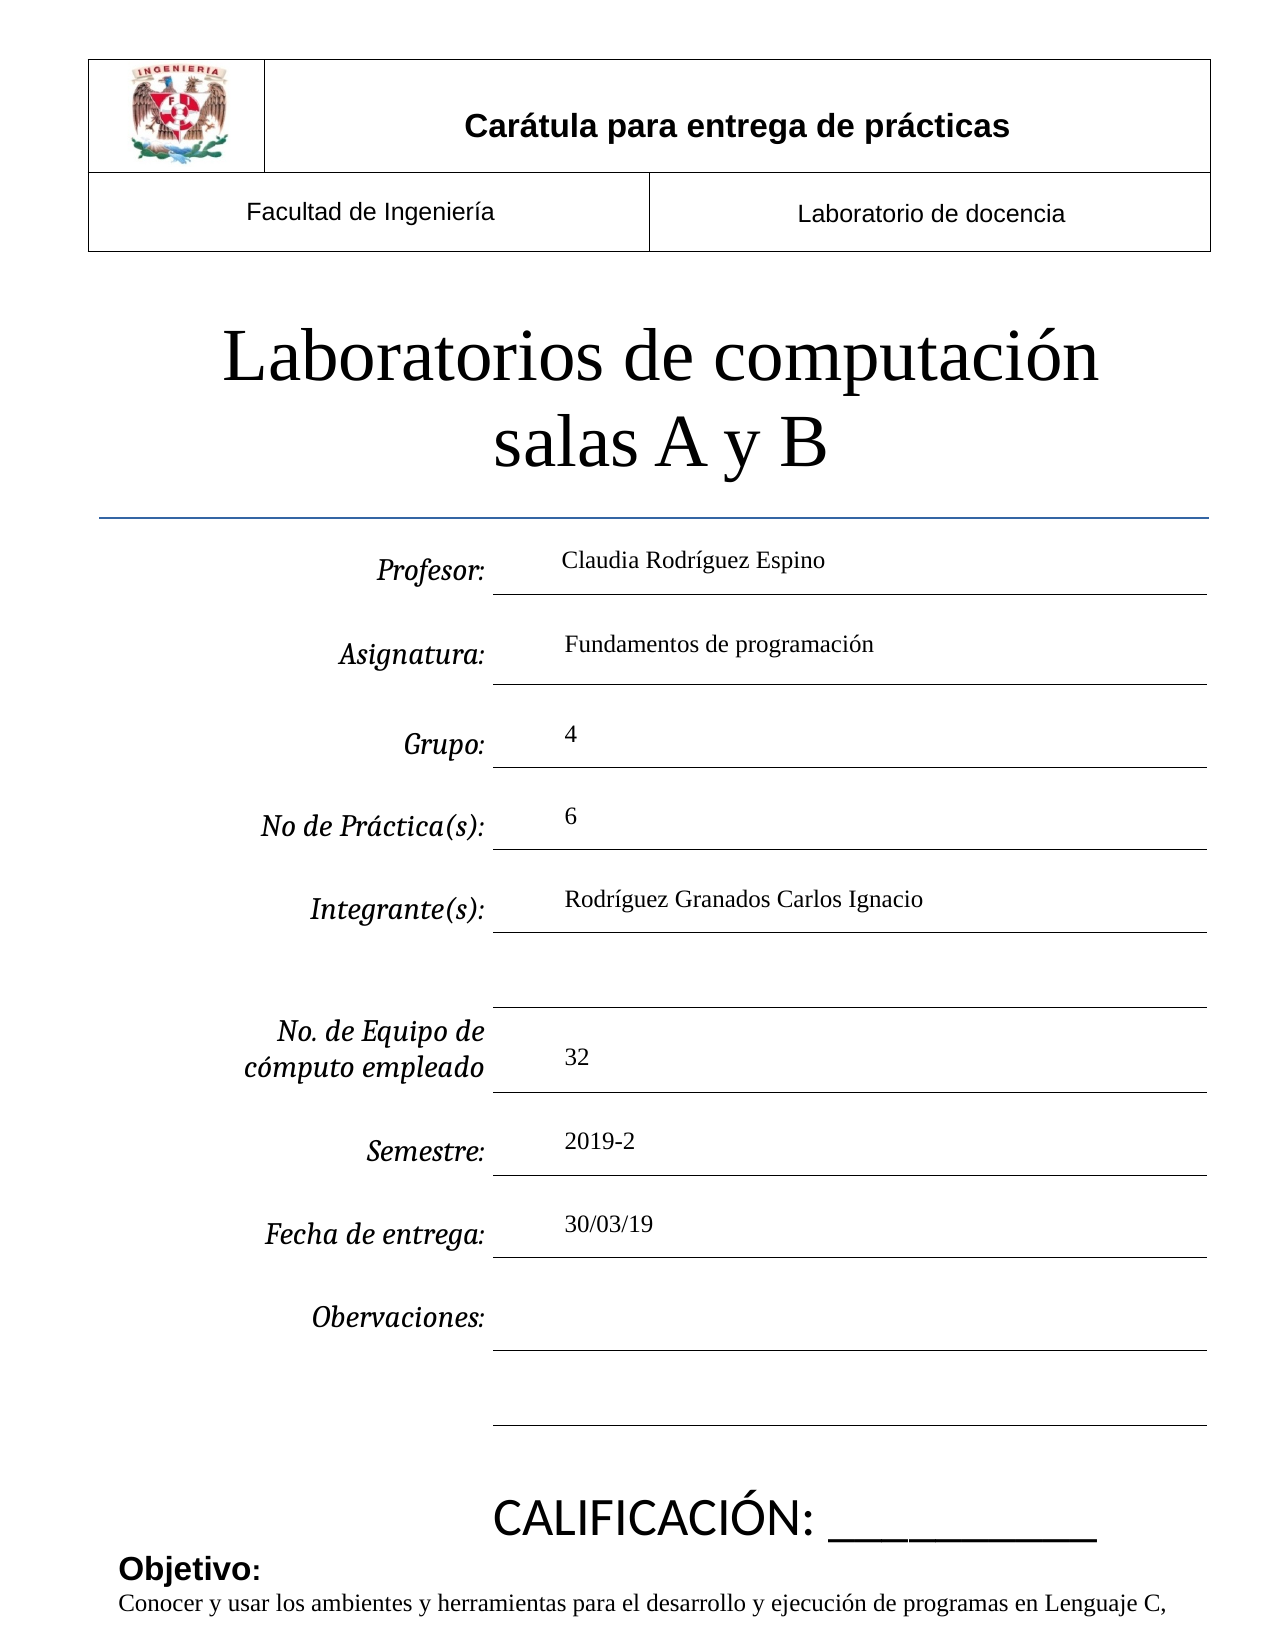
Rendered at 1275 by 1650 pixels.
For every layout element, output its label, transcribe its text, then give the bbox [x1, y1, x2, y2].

text CALIFICACIÓN: __________ [118, 1483, 1205, 1549]
table_header [118, 511, 493, 517]
table_cell [118, 932, 493, 1007]
table_header [493, 511, 1207, 517]
table_header [89, 60, 264, 172]
table_cell Semestre: [118, 1091, 493, 1174]
table_cell 2019-2 [493, 1093, 1207, 1174]
table_cell Fundamentos de programación [493, 595, 1207, 684]
table_cell [493, 933, 1207, 1007]
table_cell Fecha de entrega: [118, 1175, 493, 1257]
table_cell No. de Equipo de cómputo empleado [118, 1007, 493, 1091]
table_cell Laboratorio de docencia [650, 173, 1210, 251]
table_cell Asignatura: [118, 594, 493, 684]
table_cell [493, 1351, 1207, 1425]
table_cell [493, 1258, 1207, 1350]
table_header Profesor: [118, 519, 493, 594]
table_cell Rodríguez Granados Carlos Ignacio [493, 850, 1207, 932]
text salas A y B [118, 396, 1205, 482]
table_header Claudia Rodríguez Espino [493, 519, 1207, 594]
text Objetivo: [118, 1549, 1205, 1588]
table_cell Grupo: [118, 684, 493, 766]
table_header Carátula para entrega de prácticas [265, 60, 1210, 172]
table_cell 4 [493, 685, 1207, 766]
table_cell 30/03/19 [493, 1176, 1207, 1257]
table_cell 32 [493, 1008, 1207, 1091]
table_cell [118, 1350, 493, 1425]
table_cell Integrante(s): [118, 849, 493, 932]
table_cell No de Práctica(s): [118, 766, 493, 849]
table_cell Facultad de Ingeniería [89, 173, 649, 251]
table_cell Obervaciones: [118, 1257, 493, 1350]
text Conocer y usar los ambientes y herramientas para el desarrollo y ejecución de programas en Lenguaje C, [118, 1588, 1205, 1616]
text Laboratorios de computación [118, 310, 1205, 396]
table_cell 6 [493, 768, 1207, 849]
